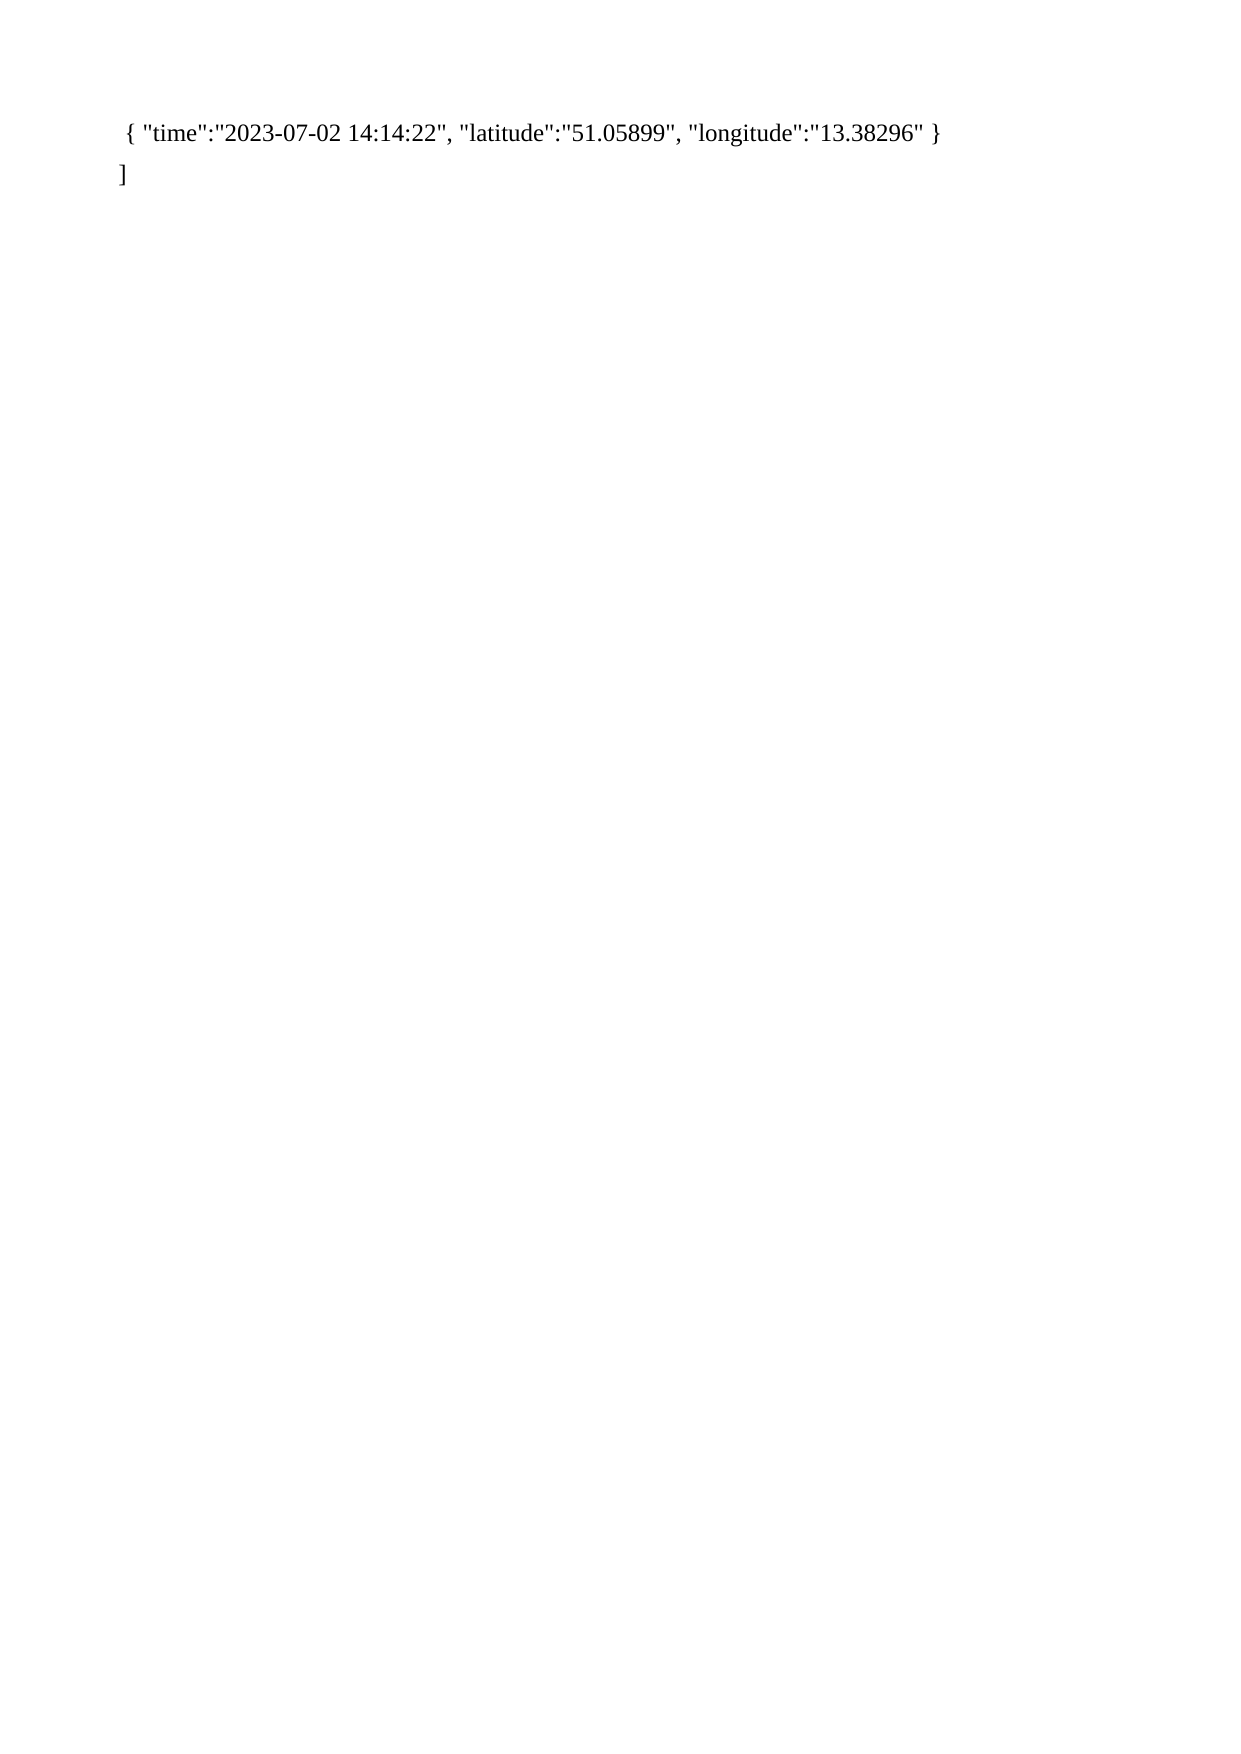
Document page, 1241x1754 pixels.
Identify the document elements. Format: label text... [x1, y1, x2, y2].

text { "time":"2023-07-02 14:14:22", "latitude":"51.05899", "longitude":"13.38296" } [118, 118, 1122, 147]
text ] [118, 159, 1122, 188]
